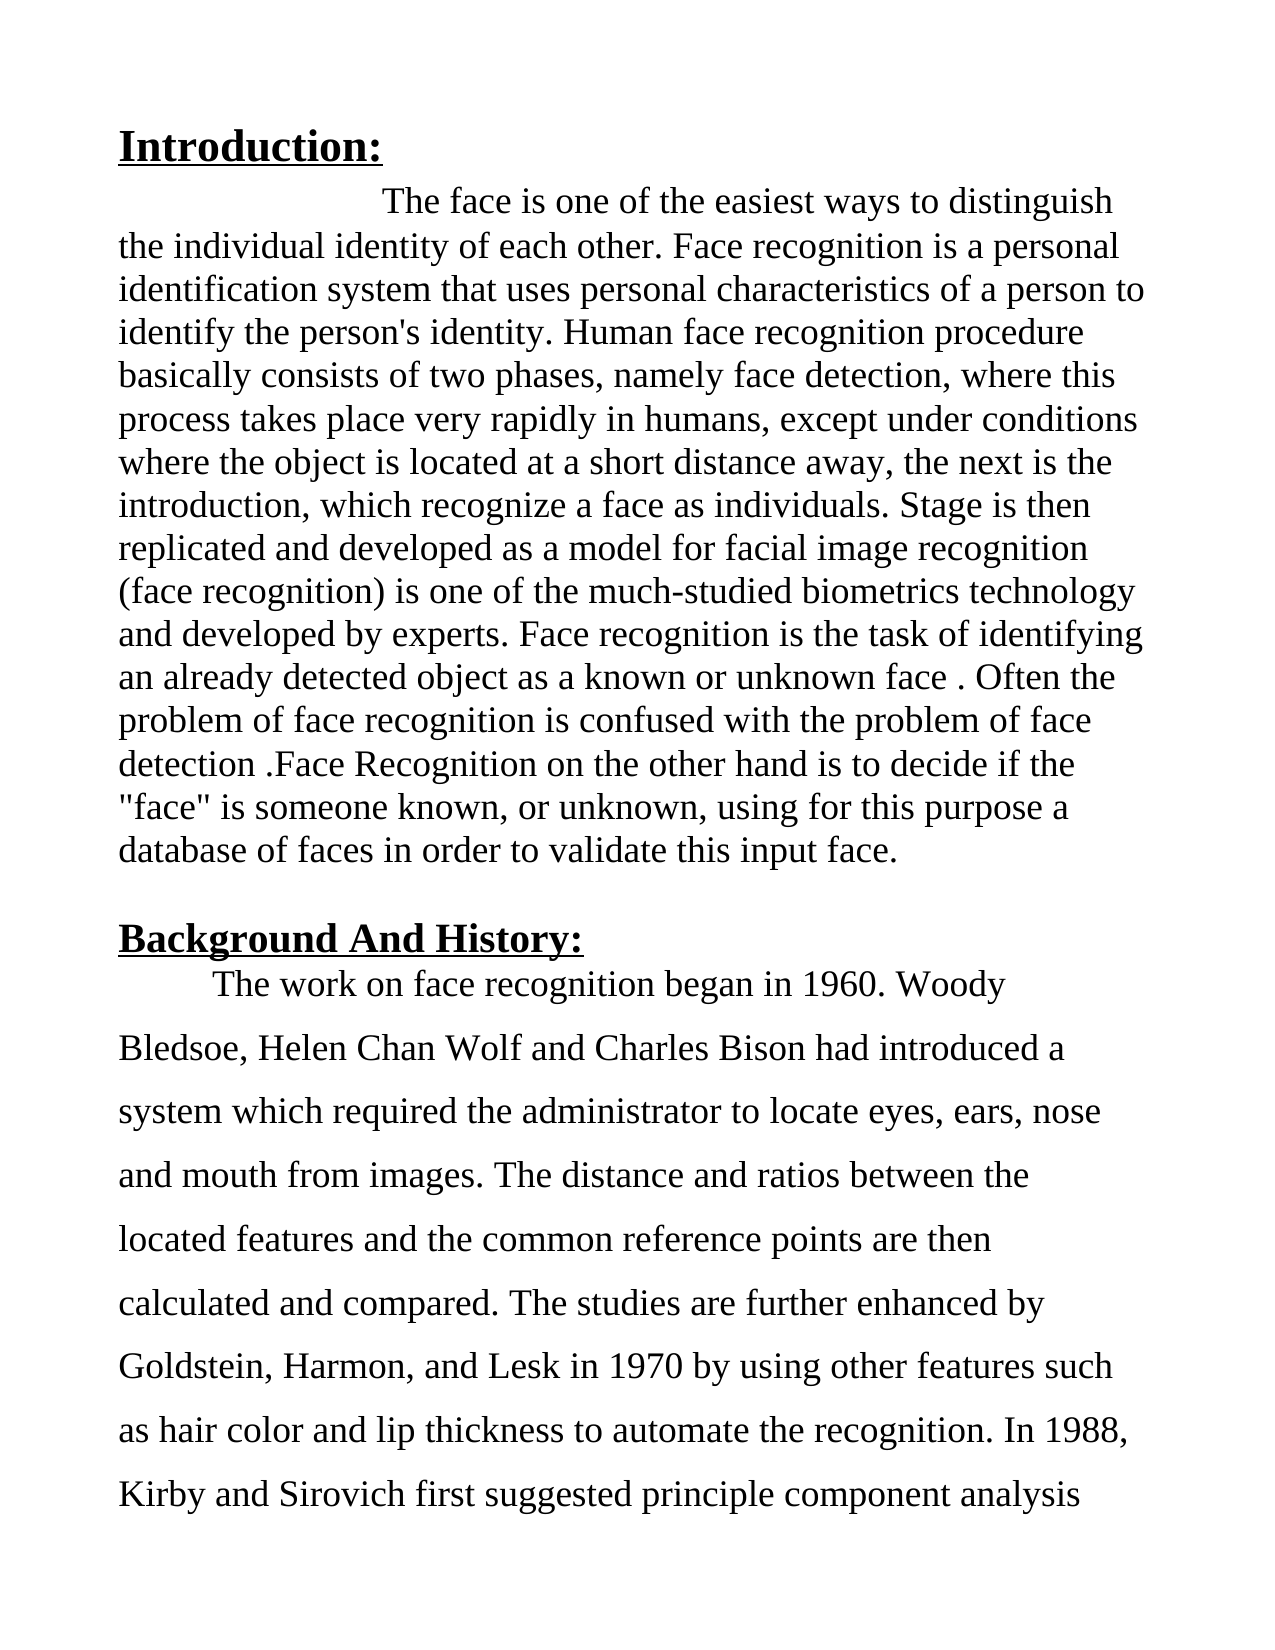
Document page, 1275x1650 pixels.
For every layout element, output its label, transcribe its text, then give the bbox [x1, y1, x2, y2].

text Introduction: [118, 118, 1157, 171]
text The work on face recognition began in 1960. Woody Bledsoe, Helen Chan Wolf and Charles Bison had introduced a system which required the administrator to locate eyes, ears, nose and mouth from images. The distance and ratios between the located features and the common reference points are then calculated and compared. The studies are further enhanced by Goldstein, Harmon, and Lesk in 1970 by using other features such as hair color and lip thickness to automate the recognition. In 1988, Kirby and Sirovich first suggested principle component analysis [118, 961, 1137, 1514]
text The face is one of the easiest ways to distinguish the individual identity of each other. Face recognition is a personal identification system that uses personal characteristics of a person to identify the person's identity. Human face recognition procedure basically consists of two phases, namely face detection, where this process takes place very rapidly in humans, except under conditions where the object is located at a short distance away, the next is the introduction, which recognize a face as individuals. Stage is then replicated and developed as a model for facial image recognition (face recognition) is one of the much-studied biometrics technology and developed by experts. Face recognition is the task of identifying an already detected object as a known or unknown face . Often the problem of face recognition is confused with the problem of face detection .Face Recognition on the other hand is to decide if the "face" is someone known, or unknown, using for this purpose a database of faces in order to validate this input face. [118, 171, 1157, 870]
text Background And History: [118, 913, 1157, 961]
